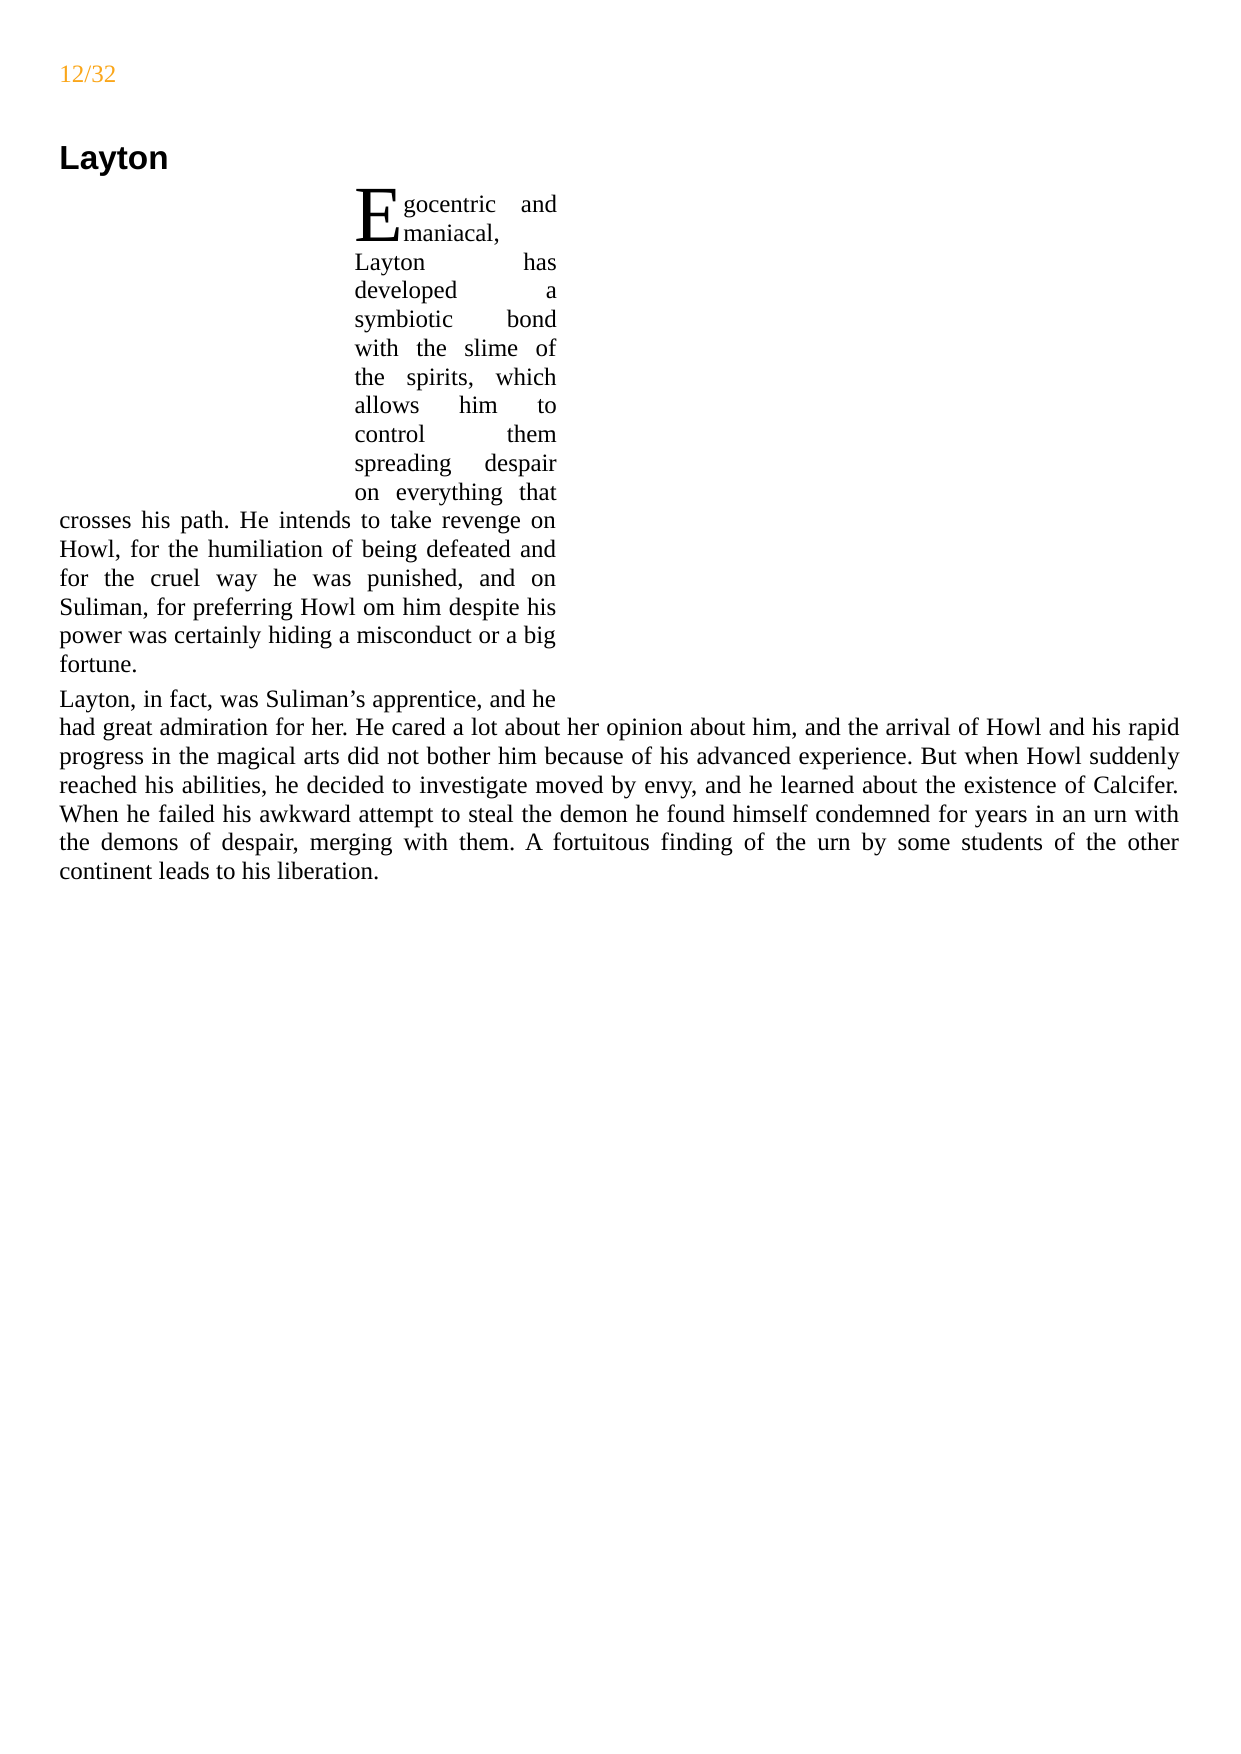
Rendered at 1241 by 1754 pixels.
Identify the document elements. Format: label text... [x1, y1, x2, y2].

text Egocentric and maniacal, Layton has developed a symbiotic bond with the slime of the spirits, which allows him to control them spreading despair on everything that crosses his path. He intends to take revenge on Howl, for the humiliation of being defeated and for the cruel way he was punished, and on Suliman, for preferring Howl om him despite his power was certainly hiding a misconduct or a big fortune. [59, 189, 1181, 678]
text Layton, in fact, was Suliman’s apprentice, and he had great admiration for her. He cared a lot about her opinion about him, and the arrival of Howl and his rapid progress in the magical arts did not bother him because of his advanced experience. But when Howl suddenly reached his abilities, he decided to investigate moved by envy, and he learned about the existence of Calcifer. When he failed his awkward attempt to steal the demon he found himself condemned for years in an urn with the demons of despair, merging with them. A fortuitous finding of the urn by some students of the other continent leads to his liberation. [59, 684, 1181, 885]
subtitle Layton [59, 138, 1181, 177]
